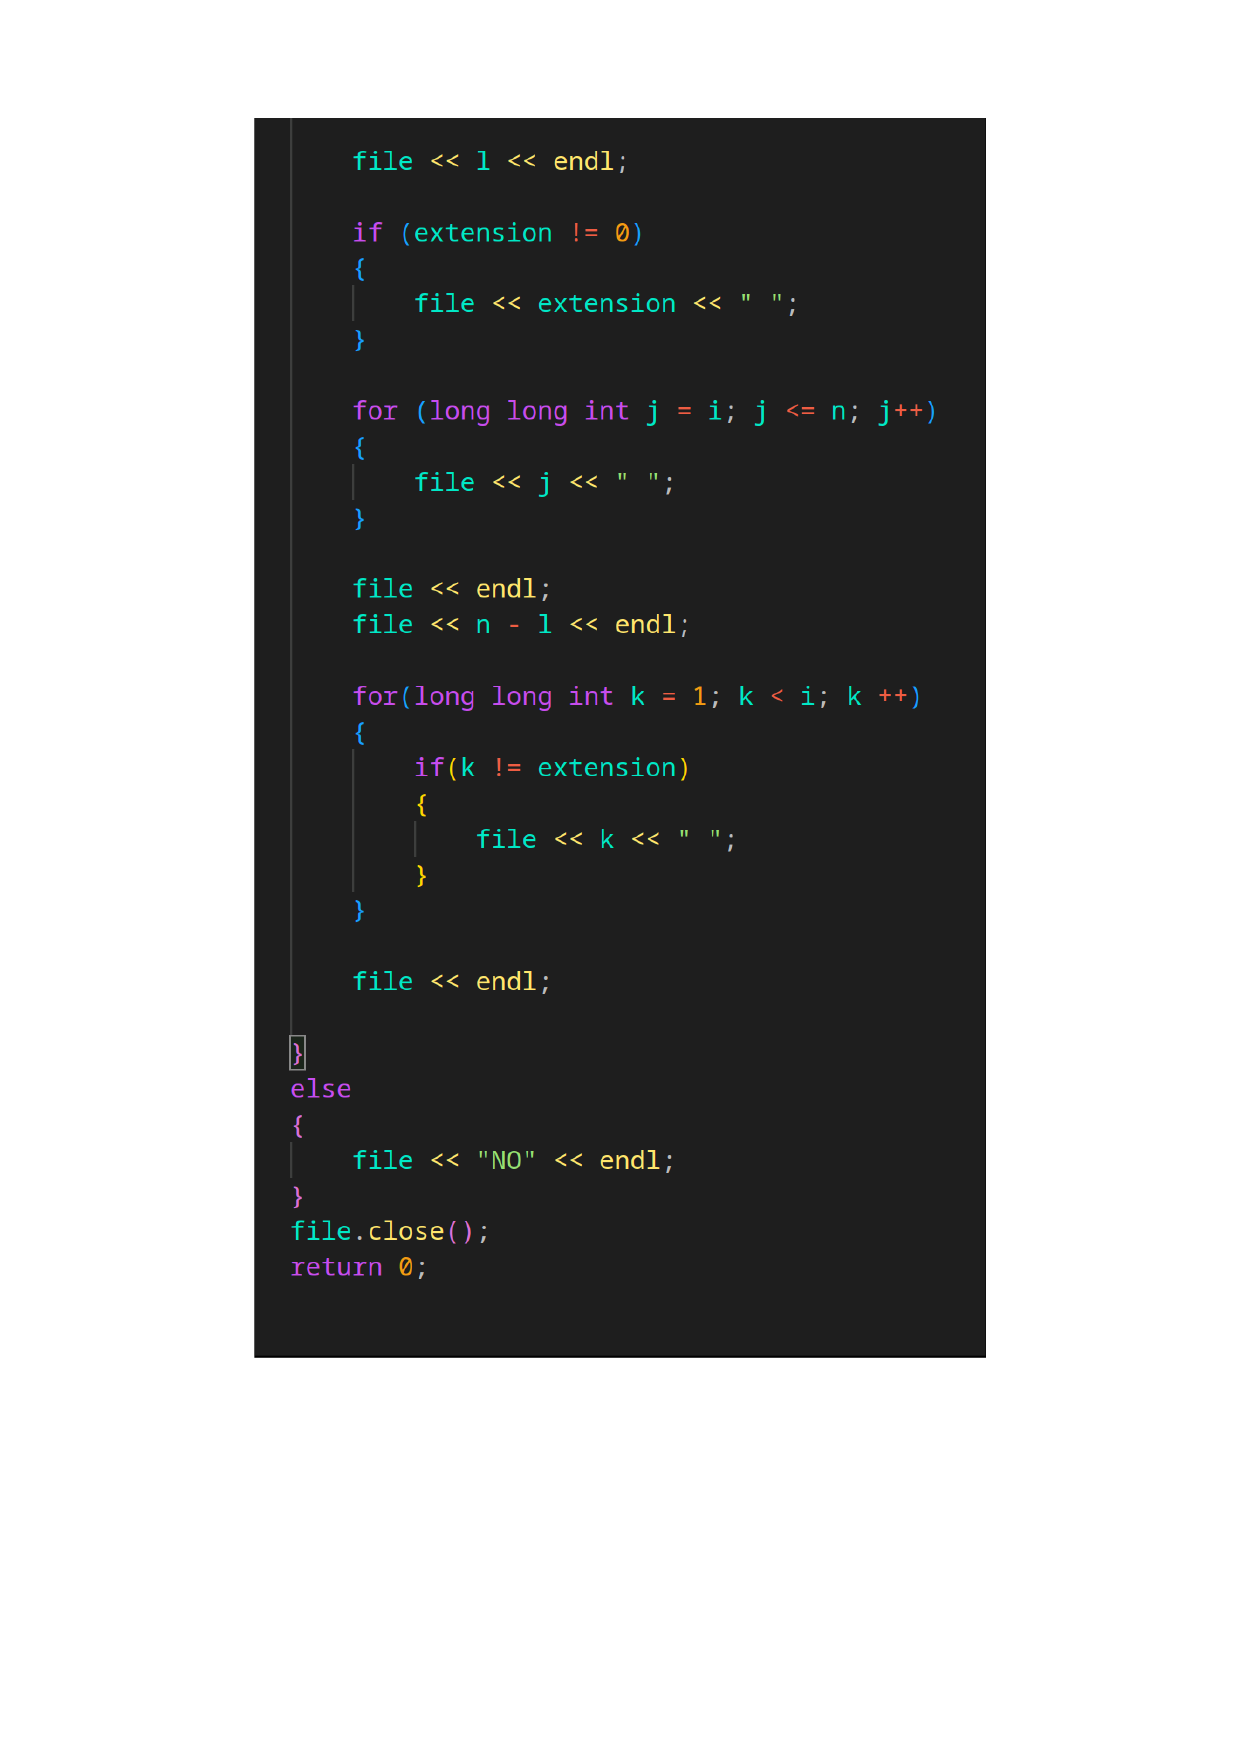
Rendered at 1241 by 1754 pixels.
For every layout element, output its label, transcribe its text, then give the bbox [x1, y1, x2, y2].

text Тесты [118, 1527, 1122, 1556]
text Теперь просто записываем в файл нужные числа или NO, если для n невозможно получить половину [118, 1412, 1122, 1469]
picture [254, 118, 986, 1358]
